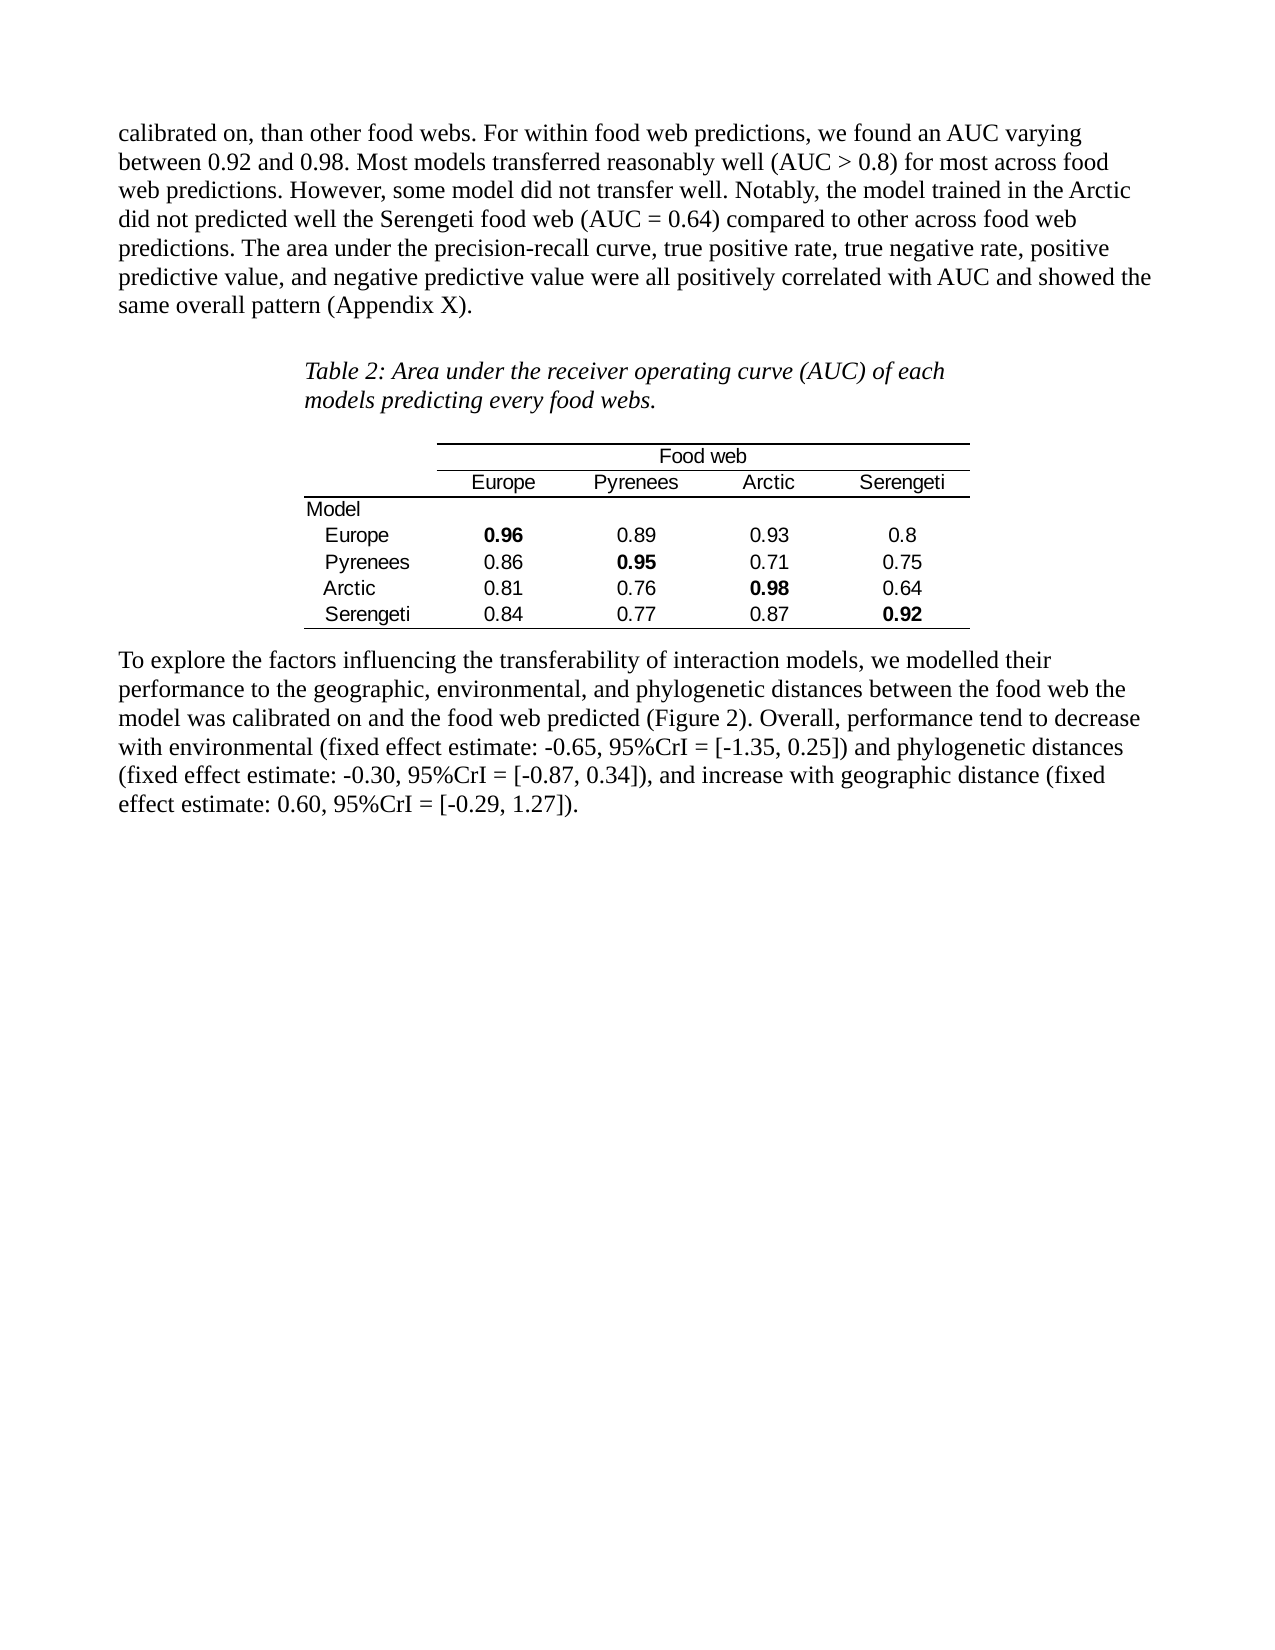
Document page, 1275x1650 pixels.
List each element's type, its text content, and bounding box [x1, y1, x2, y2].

text To explore the factors influencing the transferability of interaction models, we modelled their performance to the geographic, environmental, and phylogenetic distances between the food web the model was calibrated on and the food web predicted (Figure 2). Overall, performance tend to decrease with environmental (fixed effect estimate: -0.65, 95%CrI = [-1.35, 0.25]) and phylogenetic distances (fixed effect estimate: -0.30, 95%CrI = [-0.87, 0.34]), and increase with geographic distance (fixed effect estimate: 0.60, 95%CrI = [-0.29, 1.27]). [118, 645, 1157, 818]
text Table 2: Area under the receiver operating curve (AUC) of each models predicting every food webs. [304, 356, 971, 414]
text calibrated on, than other food webs. For within food web predictions, we found an AUC varying between 0.92 and 0.98. Most models transferred reasonably well (AUC > 0.8) for most across food web predictions. However, some model did not transfer well. Notably, the model trained in the Arctic did not predicted well the Serengeti food web (AUC = 0.64) compared to other across food web predictions. The area under the precision-recall curve, true positive rate, true negative rate, positive predictive value, and negative predictive value were all positively correlated with AUC and showed the same overall pattern (Appendix X). [118, 118, 1157, 319]
